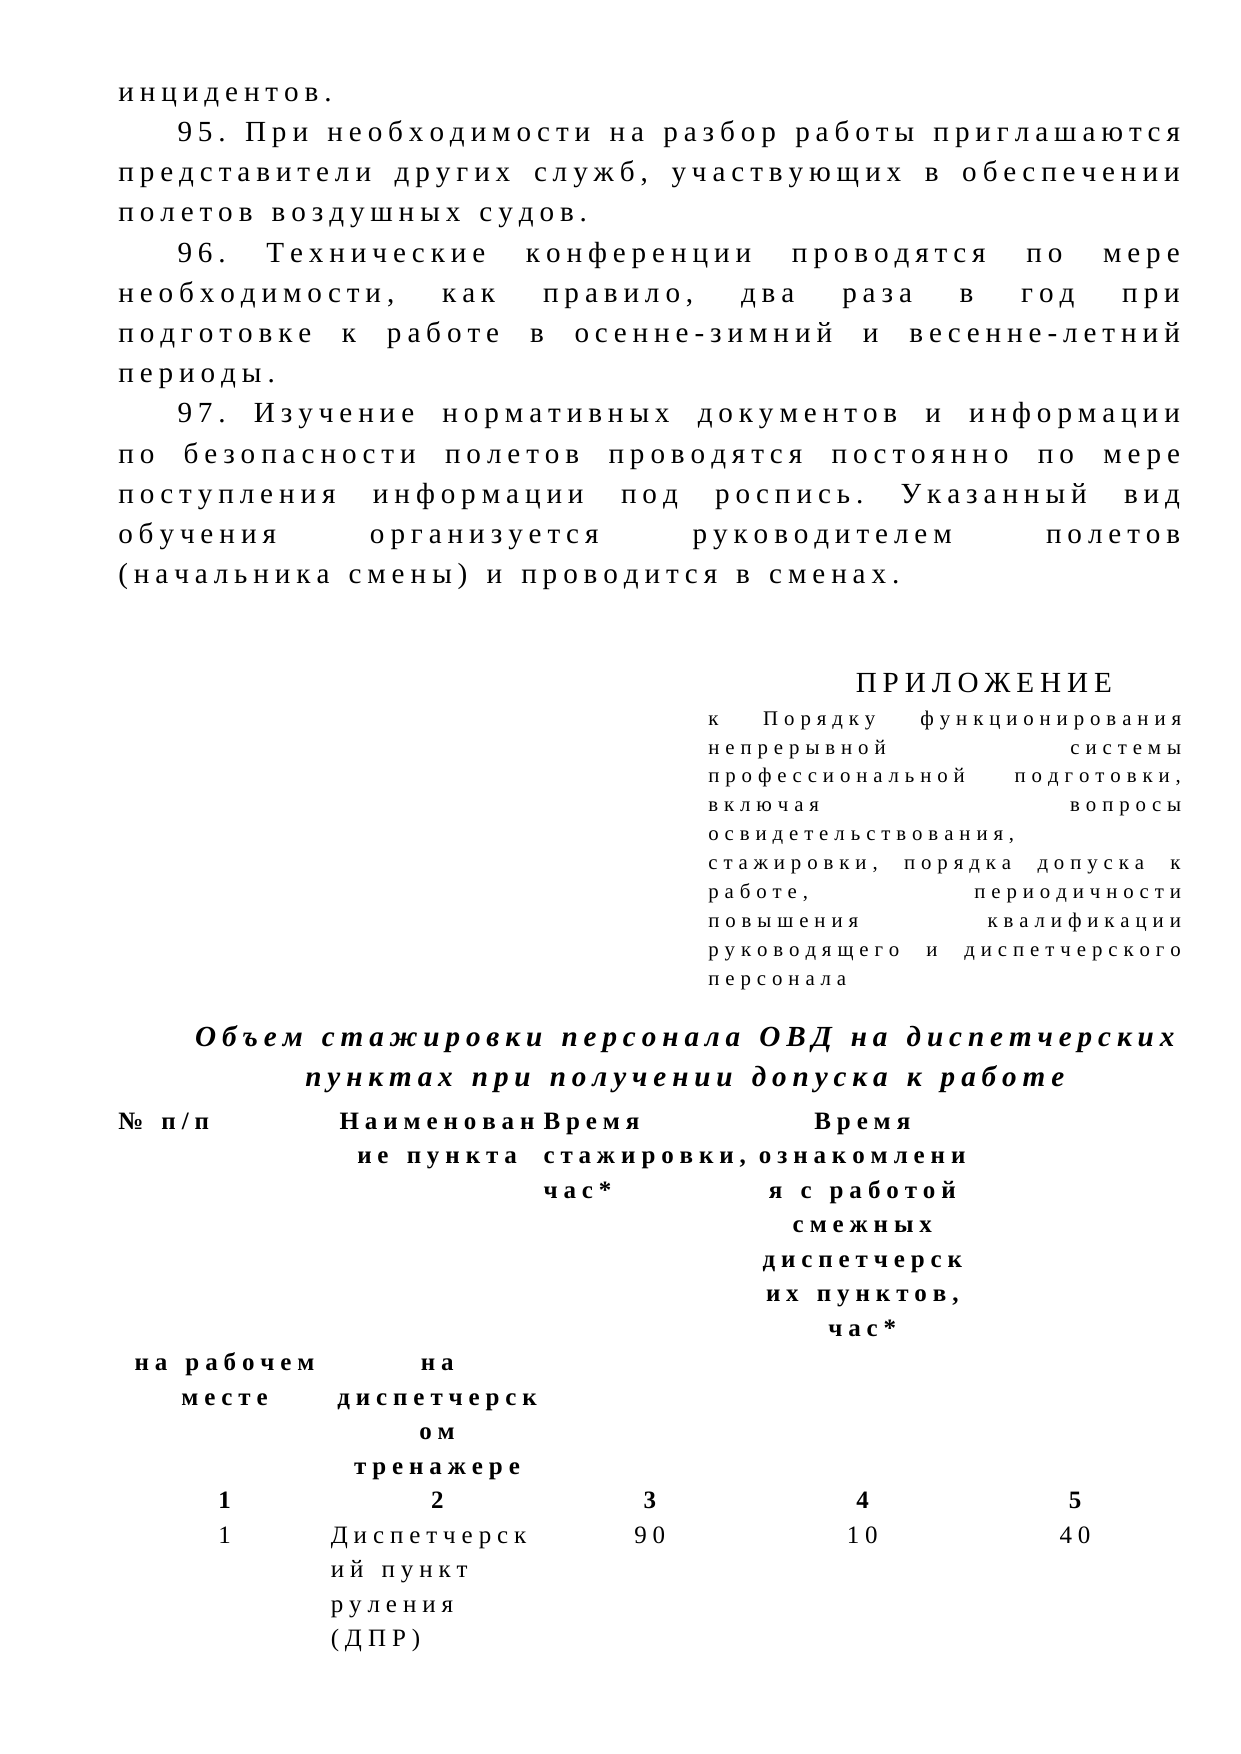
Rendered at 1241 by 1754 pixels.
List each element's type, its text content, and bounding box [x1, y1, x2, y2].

table_cell 3 [543, 1485, 756, 1520]
text к Порядку функционирования непрерывной системы профессиональной подготовки, включая вопросы освидетельствования, стажировки, порядка допуска к работе, периодичности повышения квалификации руководящего и диспетчерского персонала [708, 706, 1181, 989]
text 96. Технические конференции проводятся по мере необходимости, как правило, два раза в год при подготовке к работе в осенне-зимний и весенне-летний периоды. [118, 235, 1181, 389]
table_cell на диспетчерском тренажере [331, 1347, 543, 1485]
table_header Наименование пункта [331, 1106, 543, 1347]
table_cell 40 [969, 1520, 1181, 1658]
table_header Время стажировки, час* [543, 1106, 756, 1347]
table_cell 1 [118, 1485, 331, 1520]
table_cell на рабочем месте [118, 1347, 331, 1485]
table_cell Диспетчерский пункт руления (ДПР) [331, 1520, 543, 1658]
text 97. Изучение нормативных документов и информации по безопасности полетов проводятся постоянно по мере поступления информации под роспись. Указанный вид обучения организуется руководителем полетов (начальника смены) и проводится в сменах. [118, 396, 1181, 590]
table_cell 2 [331, 1485, 543, 1520]
table_cell 4 [756, 1485, 968, 1520]
text Объем стажировки персонала ОВД на диспетчерских пунктах при получении допуска к работе [192, 1019, 1181, 1093]
text инцидентов. [118, 74, 1181, 107]
text ПРИЛОЖЕНИЕ [782, 666, 1201, 699]
table_cell 90 [543, 1520, 756, 1658]
table_header Время ознакомления с работой смежных диспетчерских пунктов, час* [756, 1106, 968, 1347]
table_cell 10 [756, 1520, 968, 1658]
table_cell 5 [969, 1485, 1181, 1520]
table_header № п/п [118, 1106, 331, 1347]
text 95. При необходимости на разбор работы приглашаются представители других служб, участвующих в обеспечении полетов воздушных судов. [118, 114, 1181, 228]
table_cell 1 [118, 1520, 331, 1658]
